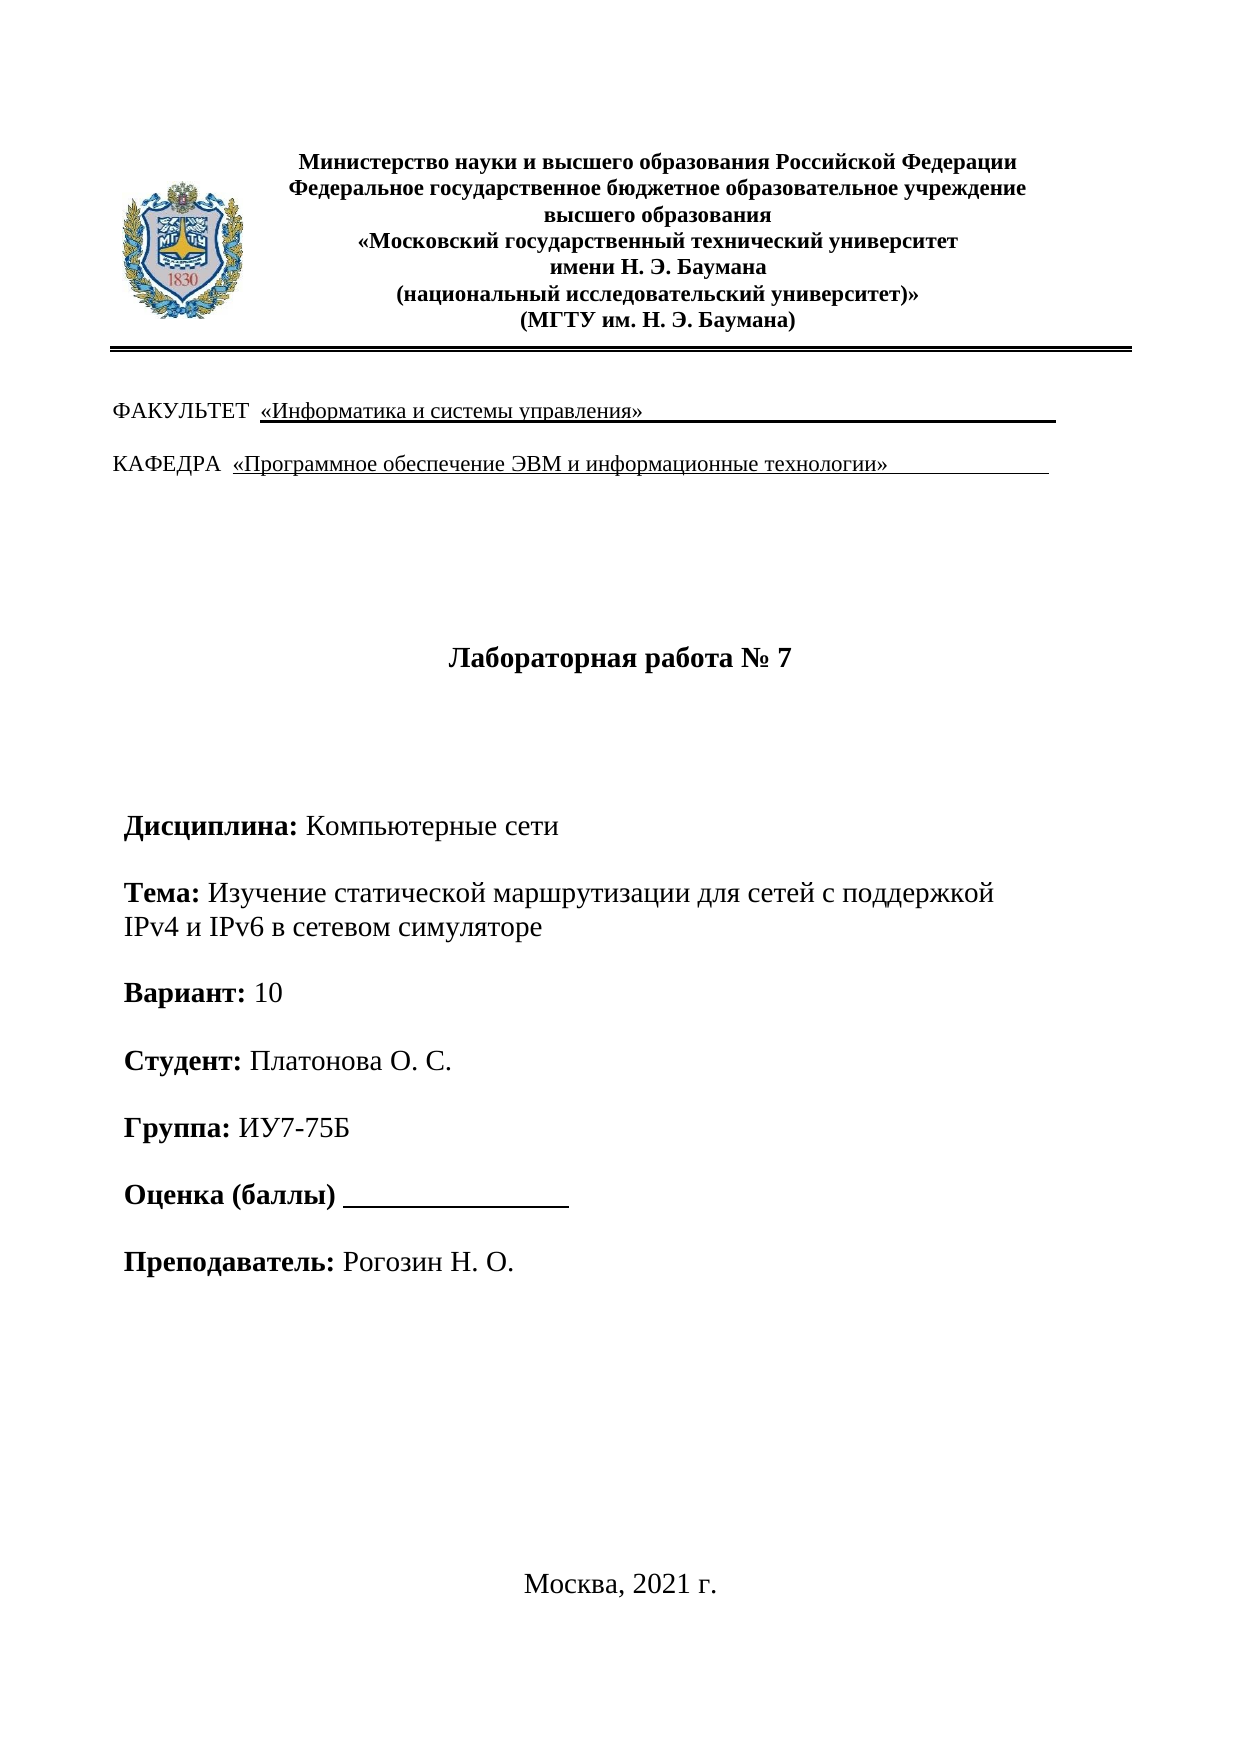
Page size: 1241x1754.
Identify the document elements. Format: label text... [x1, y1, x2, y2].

text Тема: Изучение статической маршрутизации для сетей с поддержкой IPv4 и IPv6 в сетевом симуляторе [124, 875, 1004, 942]
subtitle Вариант: 10 [124, 976, 1142, 1009]
subtitle Лабораторная работа № 7 [447, 640, 793, 674]
text Преподаватель: Рогозин Н. О. [124, 1244, 1142, 1278]
text Студент: Платонова О. С. [124, 1043, 1142, 1076]
text ФАКУЛЬТЕТ «Информатика и системы управления» [112, 397, 1142, 424]
text КАФЕДРА «Программное обеспечение ЭВМ и информационные технологии» [112, 450, 1142, 477]
text Дисциплина: Компьютерные сети [124, 808, 1142, 842]
subtitle Оценка (баллы) [124, 1177, 1142, 1211]
text Москва, 2021 г. [447, 1567, 793, 1600]
table_header Министерство науки и высшего образования Российской Федерации Федеральное государственное бюджетное образовательное учреждение высшего образования «Московский государственный технический университет имени Н. Э. Баумана (национальный исследовательский университет)» (МГТУ им. Н. Э. Баумана) [265, 148, 1132, 346]
text Группа: ИУ7-75Б [124, 1110, 1142, 1143]
picture [122, 181, 244, 319]
table_header [110, 148, 265, 346]
